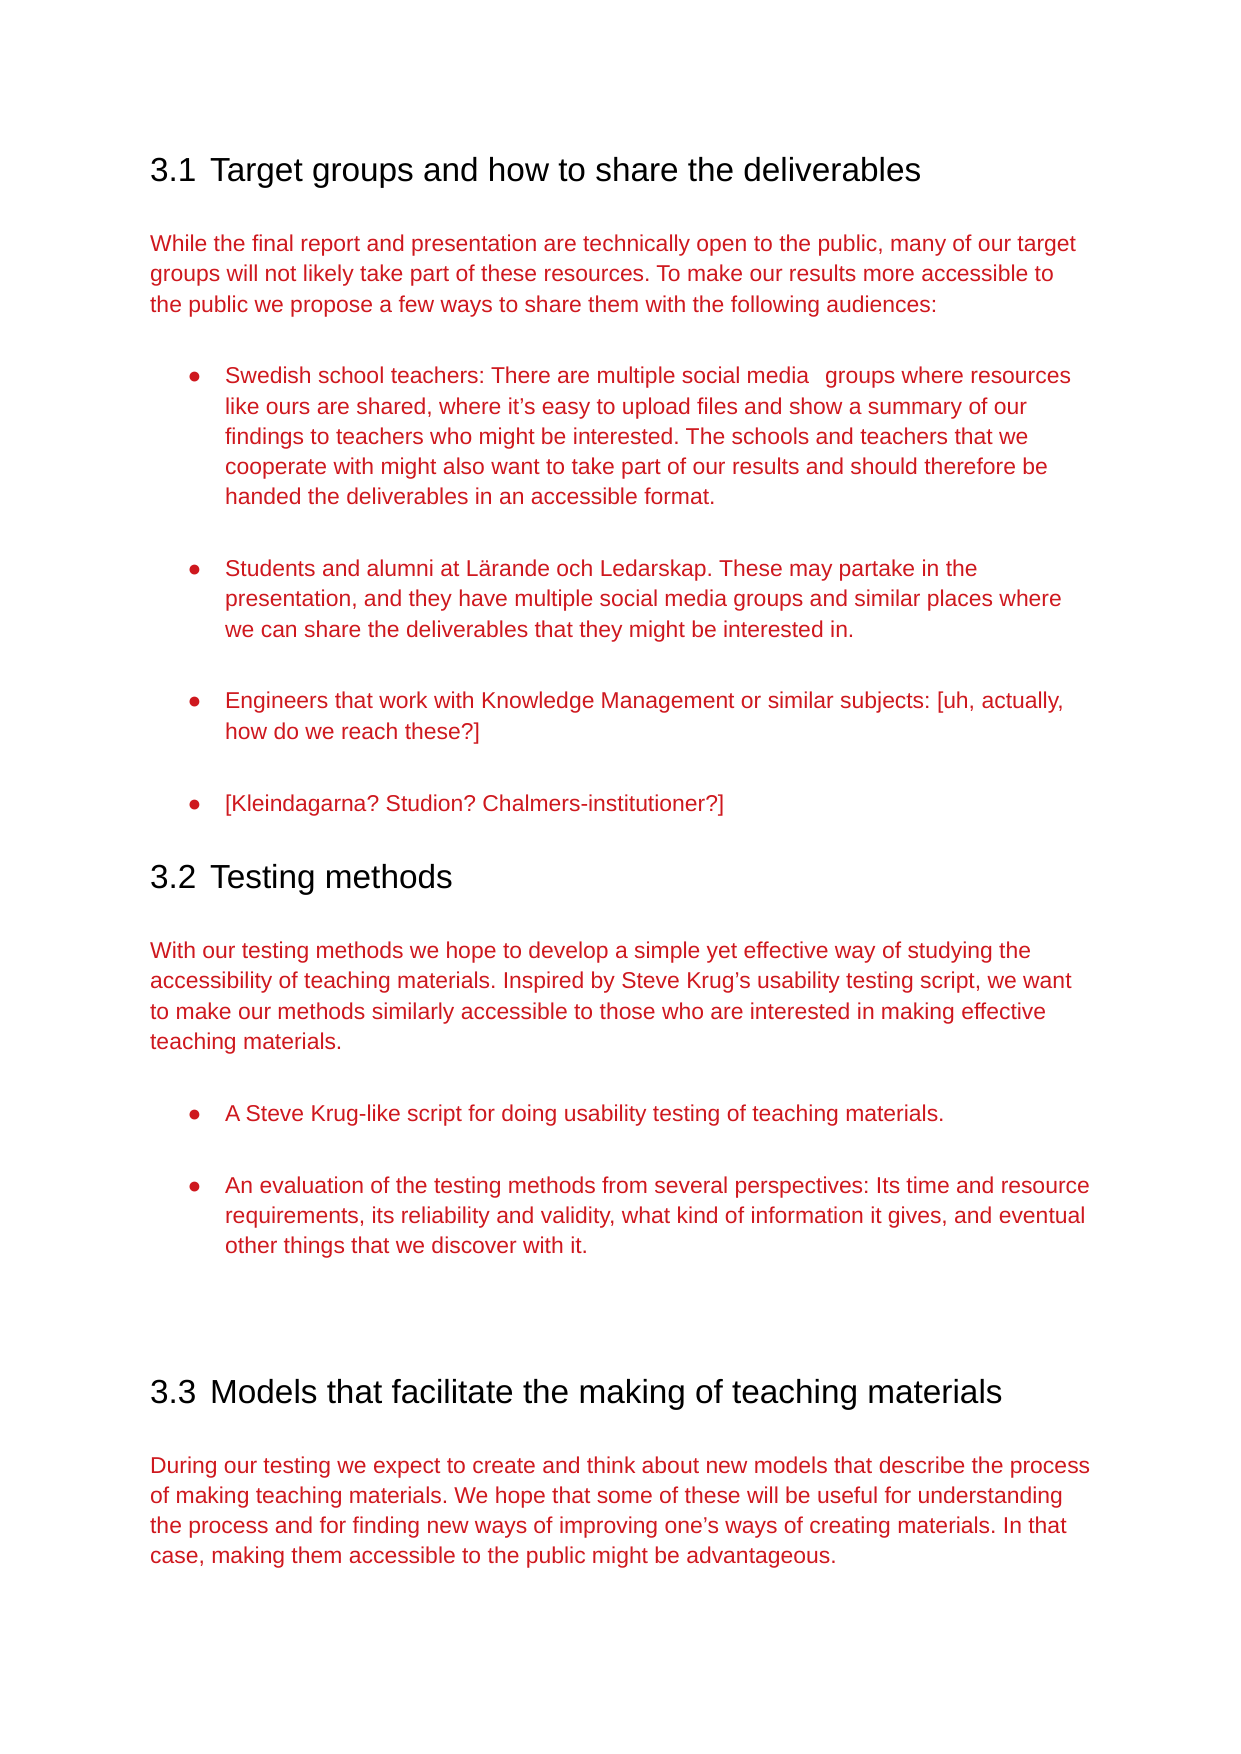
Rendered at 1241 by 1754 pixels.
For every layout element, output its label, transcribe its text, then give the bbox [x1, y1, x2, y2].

list A Steve Krug-like script for doing usability testing of teaching materials. [187, 1100, 1090, 1126]
list Swedish school teachers: There are multiple social media groups where resources like ours are shared, where it’s easy to upload files and show a summary of our findings to teachers who might be interested. The schools and teachers that we cooperate with might also want to take part of our results and should therefore be handed the deliverables in an accessible format. [187, 362, 1090, 509]
subtitle Testing methods [150, 857, 1090, 896]
text With our testing methods we hope to develop a simple yet effective way of studying the accessibility of teaching materials. Inspired by Steve Krug’s usability testing script, we want to make our methods similarly accessible to those who are interested in making effective teaching materials. [150, 937, 1090, 1054]
list [Kleindagarna? Studion? Chalmers-institutioner?] [187, 789, 1090, 816]
list An evaluation of the testing methods from several perspectives: Its time and resource requirements, its reliability and validity, what kind of information it gives, and eventual other things that we discover with it. [187, 1172, 1090, 1258]
list Engineers that work with Knowledge Management or similar subjects: [uh, actually, how do we reach these?] [187, 687, 1090, 744]
subtitle Models that facilitate the making of teaching materials [150, 1372, 1090, 1410]
text While the final report and presentation are technically open to the public, many of our target groups will not likely take part of these resources. To make our results more accessible to the public we propose a few ways to share them with the following audiences: [150, 230, 1090, 317]
subtitle Target groups and how to share the deliverables [150, 150, 1090, 188]
list Students and alumni at Lärande och Ledarskap. These may partake in the presentation, and they have multiple social media groups and similar places where we can share the deliverables that they might be interested in. [187, 555, 1090, 642]
text During our testing we expect to create and think about new models that describe the process of making teaching materials. We hope that some of these will be useful for understanding the process and for finding new ways of improving one’s ways of creating materials. In that case, making them accessible to the public might be advantageous. [150, 1452, 1090, 1569]
